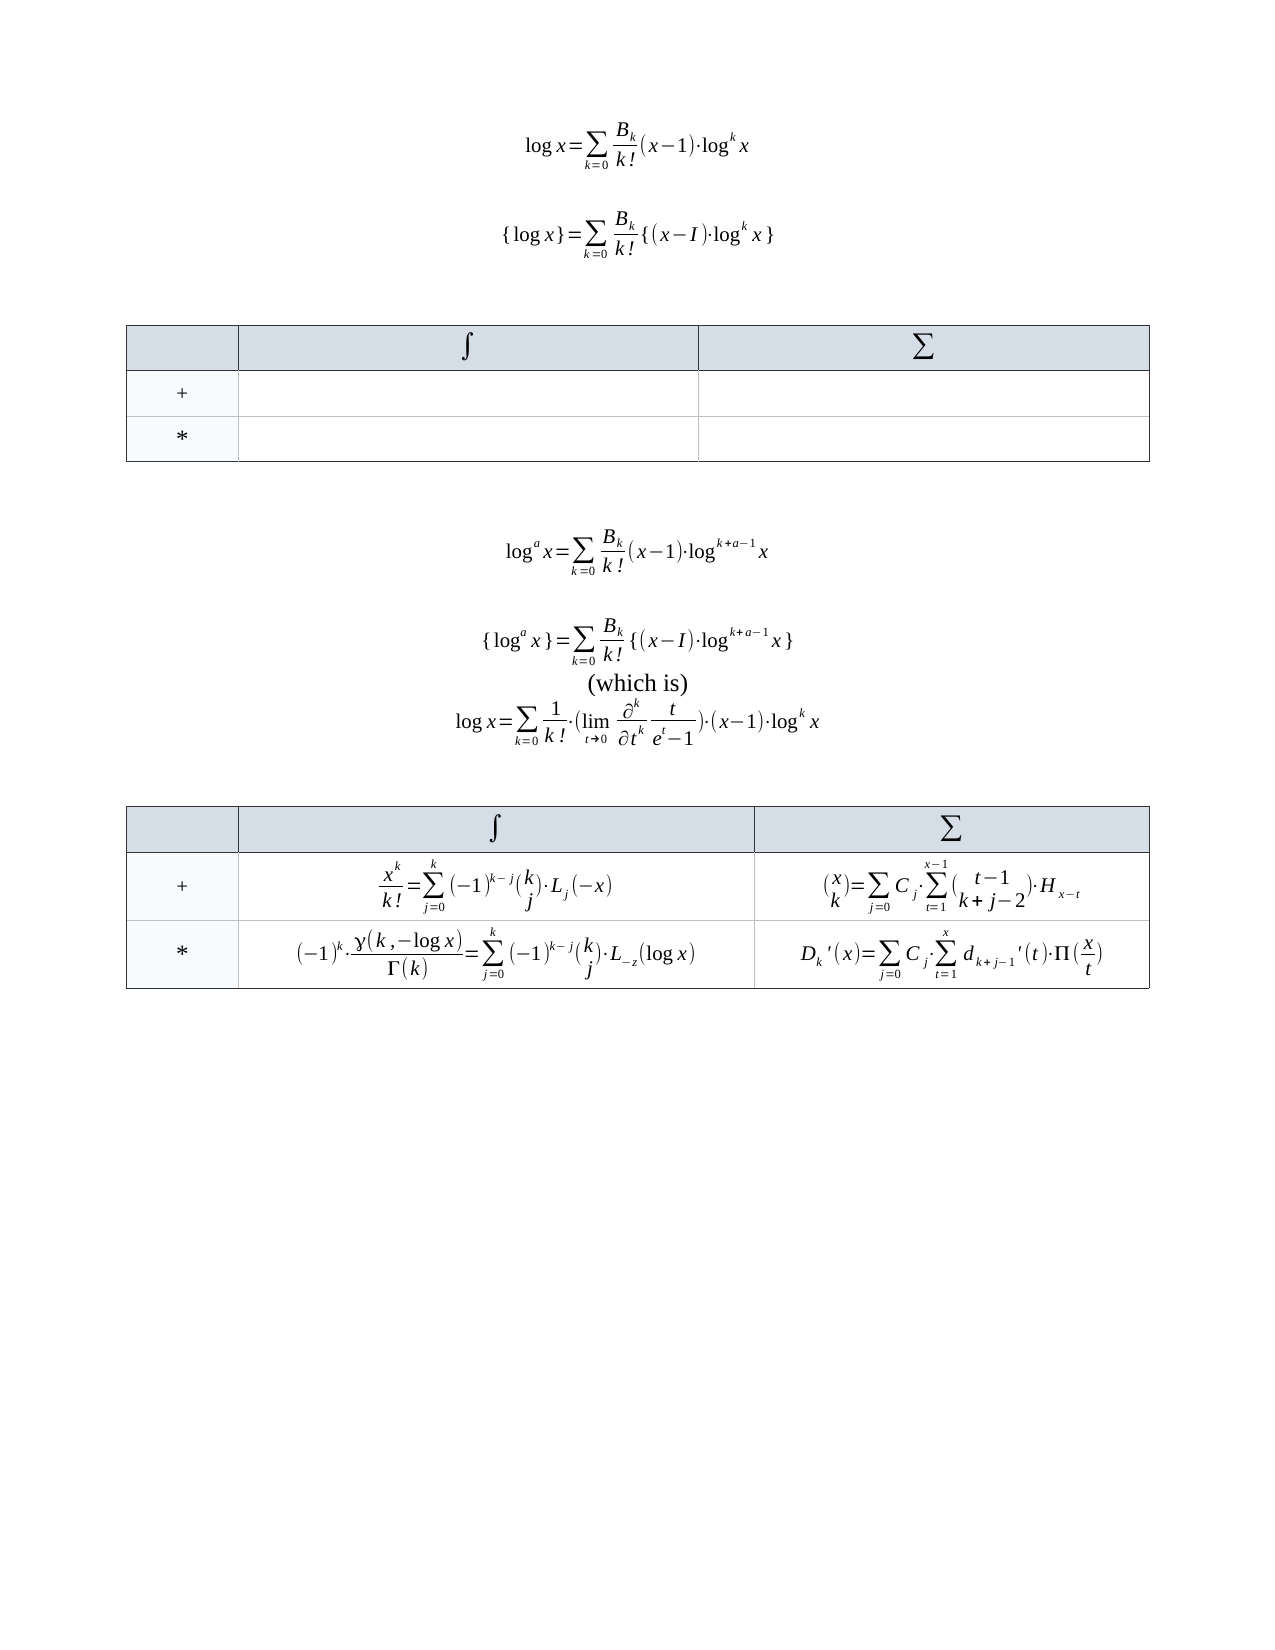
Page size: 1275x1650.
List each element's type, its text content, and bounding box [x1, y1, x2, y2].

table_cell [239, 371, 698, 416]
text (which is) [118, 668, 1157, 697]
table_header [127, 807, 238, 852]
table_header [127, 326, 238, 370]
table_cell * [127, 417, 238, 461]
table_header [239, 326, 698, 370]
table_header [699, 326, 1149, 370]
table_header [239, 807, 754, 852]
table_cell * [127, 921, 238, 988]
table_cell + [127, 853, 238, 920]
table_cell [755, 921, 1149, 988]
table_header [755, 807, 1149, 852]
table_cell [755, 853, 1149, 920]
table_cell [699, 371, 1149, 416]
table_cell [239, 921, 754, 988]
table_cell + [127, 371, 238, 416]
table_cell [239, 417, 698, 461]
table_cell [239, 853, 754, 920]
table_cell [699, 417, 1149, 461]
